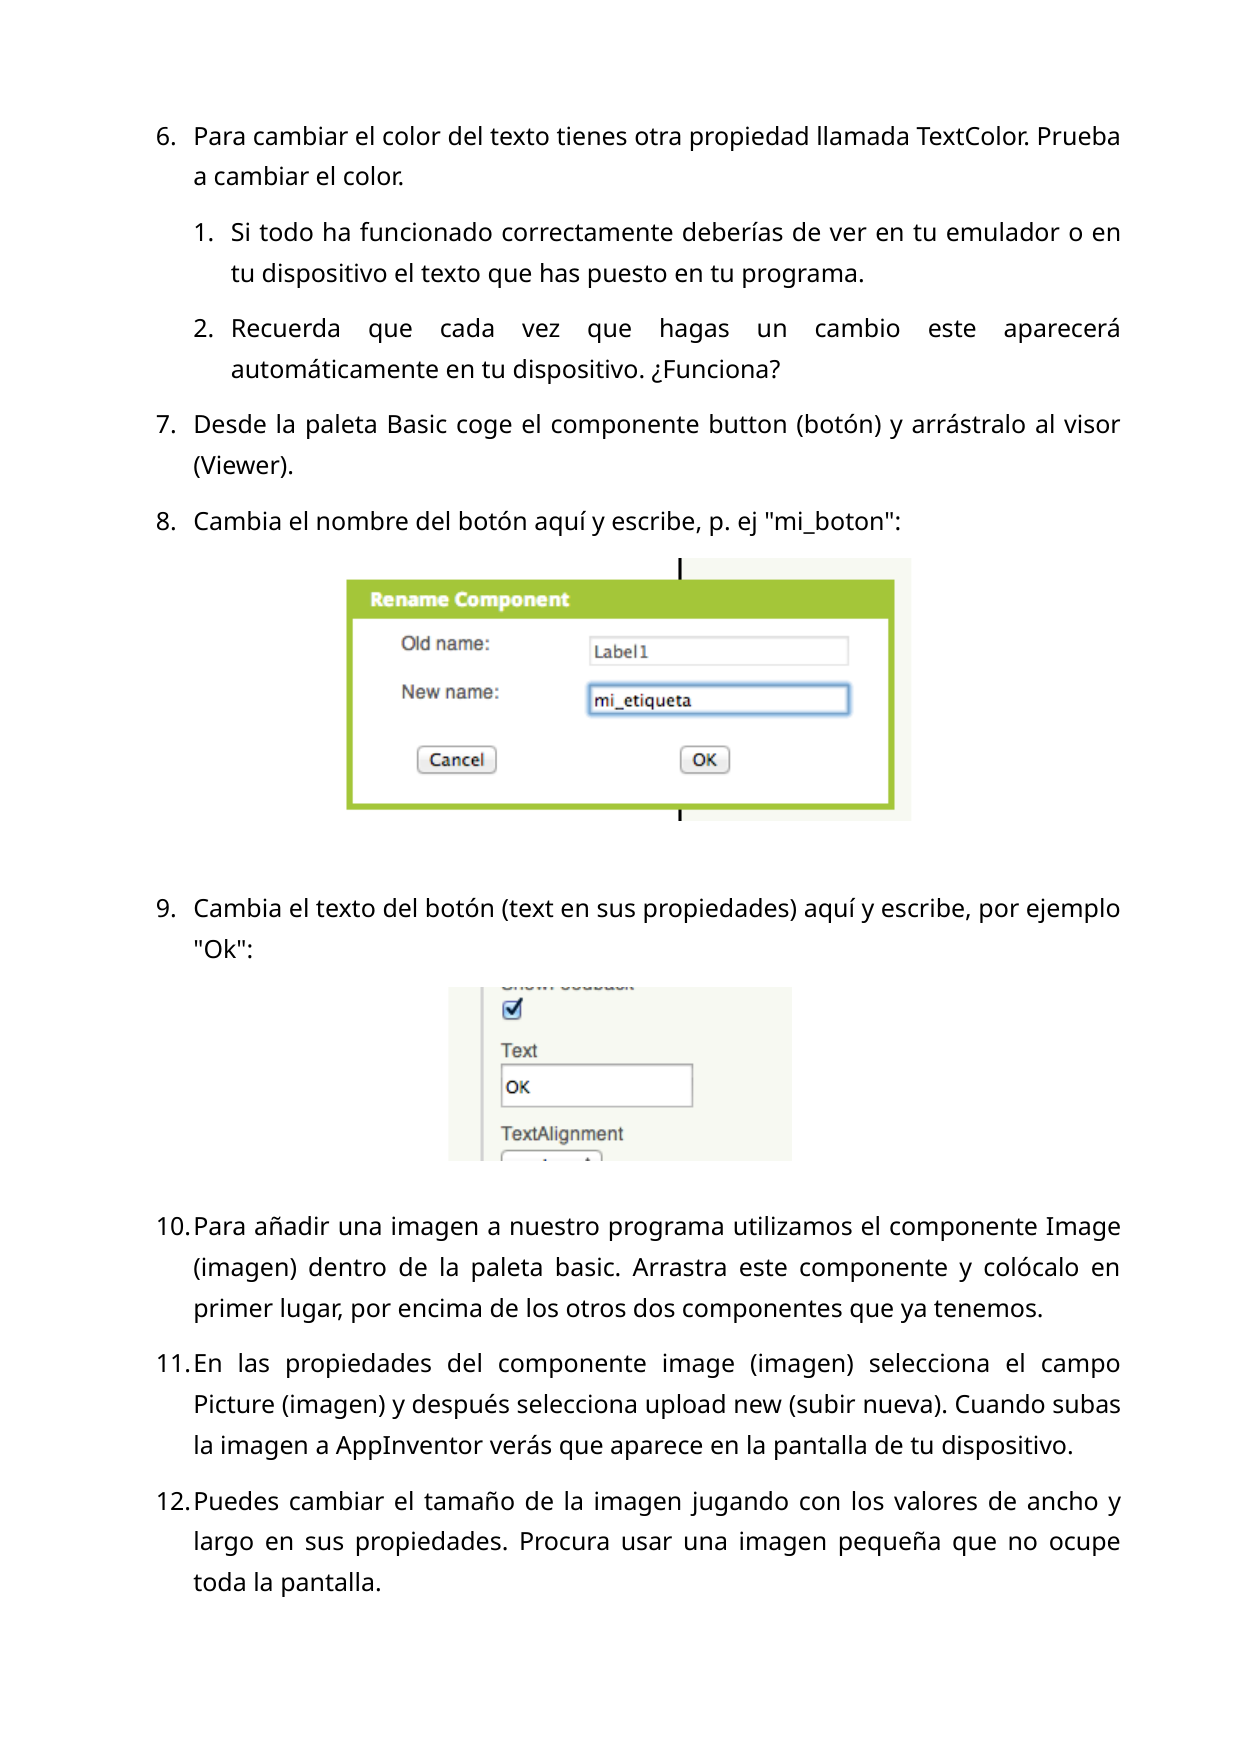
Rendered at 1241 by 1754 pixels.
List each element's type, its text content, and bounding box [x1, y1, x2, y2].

list En las propiedades del componente image (imagen) selecciona el campo Picture (imagen) y después selecciona upload new (subir nueva). Cuando subas la imagen a AppInventor verás que aparece en la pantalla de tu dispositivo. [156, 1346, 1122, 1462]
picture [448, 987, 792, 1161]
list Desde la paleta Basic coge el componente button (botón) y arrástralo al visor (Viewer). [156, 407, 1122, 482]
list Para añadir una imagen a nuestro programa utilizamos el componente Image (imagen) dentro de la paleta basic. Arrastra este componente y colócalo en primer lugar, por encima de los otros dos componentes que ya tenemos. [156, 1209, 1122, 1325]
list Para cambiar el color del texto tienes otra propiedad llamada TextColor. Prueba a cambiar el color. [156, 118, 1122, 193]
list Recuerda que cada vez que hagas un cambio este aparecerá automáticamente en tu dispositivo. ¿Funciona? [193, 311, 1122, 386]
list Si todo ha funcionado correctamente deberías de ver en tu emulador o en tu dispositivo el texto que has puesto en tu programa. [193, 214, 1122, 289]
list Cambia el nombre del botón aquí y escribe, p. ej "mi_boton": [156, 503, 1122, 537]
list Cambia el texto del botón (text en sus propiedades) aquí y escribe, por ejemplo "Ok": [156, 891, 1122, 966]
picture [328, 558, 912, 821]
list Puedes cambiar el tamaño de la imagen jugando con los valores de ancho y largo en sus propiedades. Procura usar una imagen pequeña que no ocupe toda la pantalla. [156, 1483, 1122, 1599]
